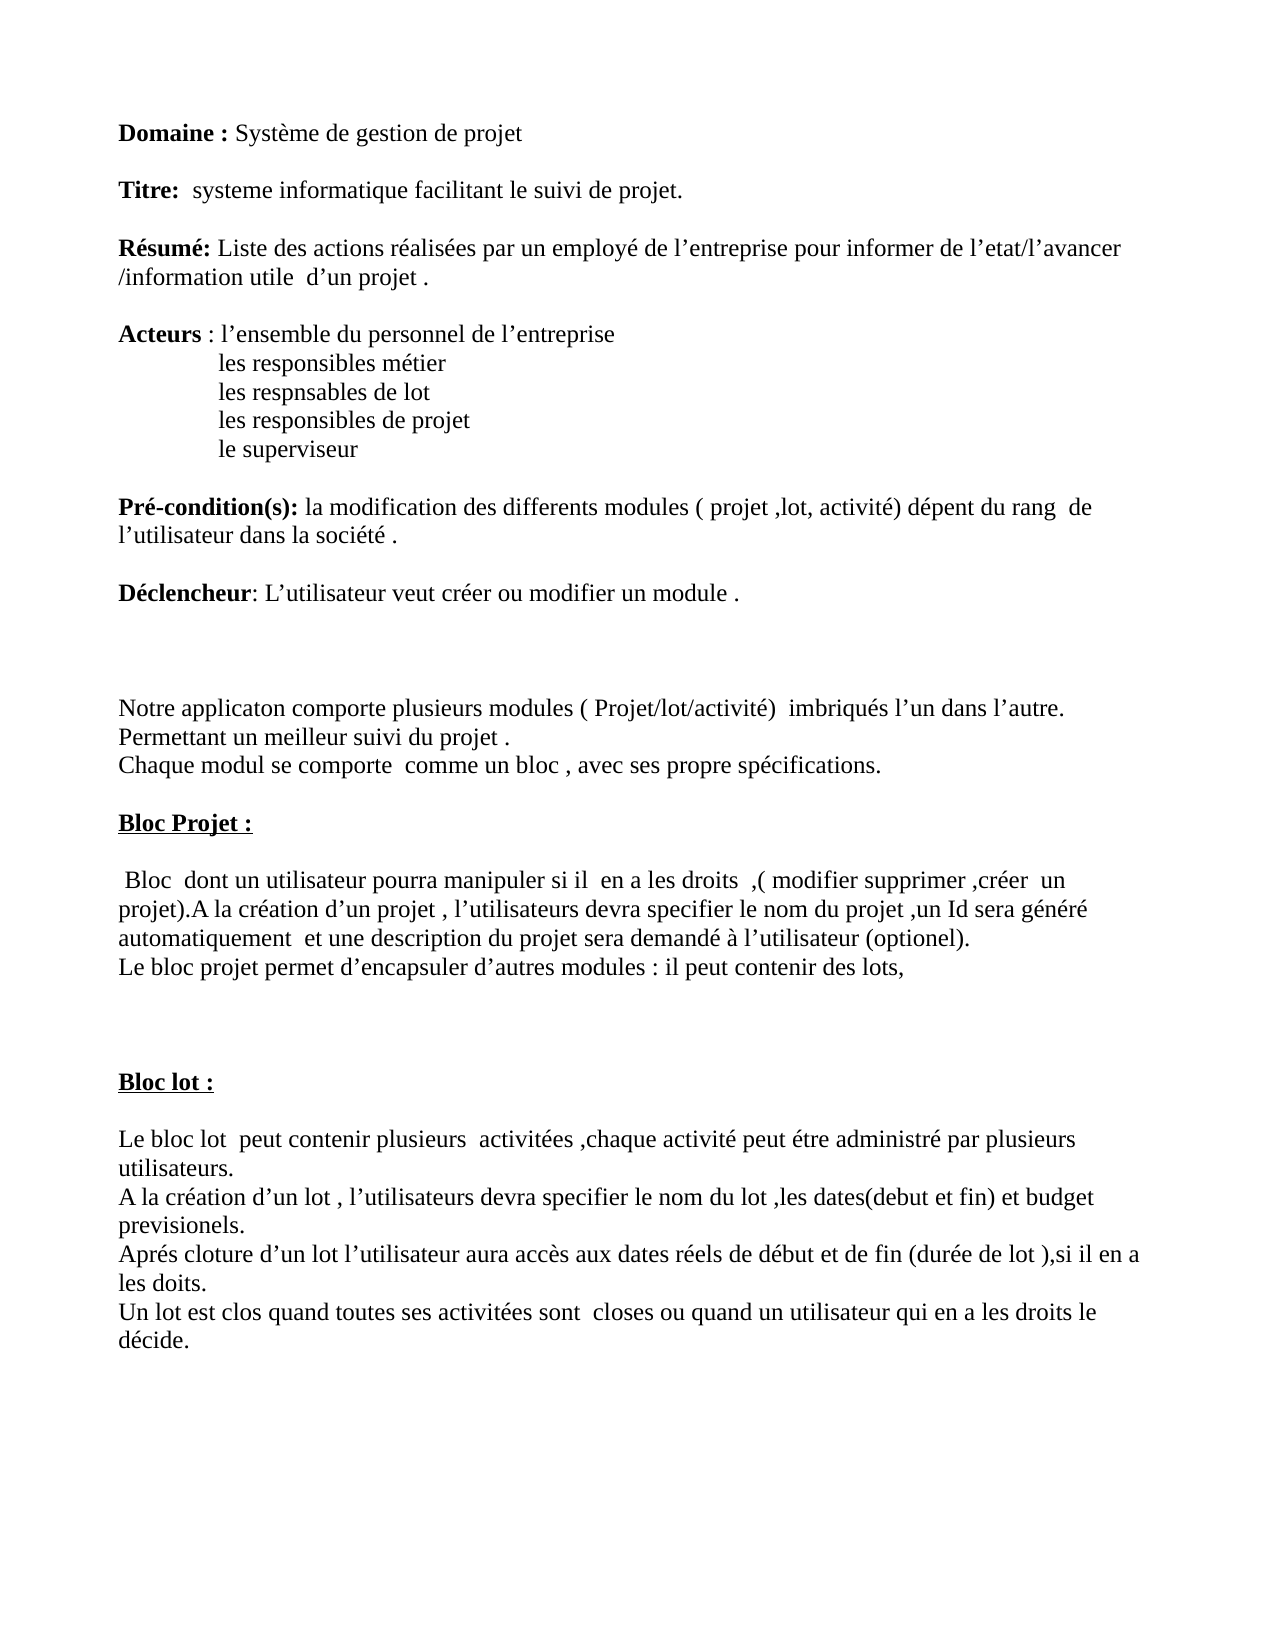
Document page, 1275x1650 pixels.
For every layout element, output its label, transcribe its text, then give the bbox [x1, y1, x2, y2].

text Bloc lot : [118, 1067, 1157, 1096]
text le superviseur [118, 434, 1157, 463]
text Pré-condition(s): la modification des differents modules ( projet ,lot, activité) dépent du rang de l’utilisateur dans la société . [118, 492, 1157, 549]
text Le bloc projet permet d’encapsuler d’autres modules : il peut contenir des lots, [118, 952, 1157, 981]
text les respnsables de lot [118, 377, 1157, 406]
text Notre applicaton comporte plusieurs modules ( Projet/lot/activité) imbriqués l’un dans l’autre. [118, 693, 1157, 722]
text A la création d’un lot , l’utilisateurs devra specifier le nom du lot ,les dates(debut et fin) et budget previsionels. [118, 1182, 1157, 1239]
text Résumé: Liste des actions réalisées par un employé de l’entreprise pour informer de l’etat/l’avancer /information utile d’un projet . [118, 233, 1157, 291]
text Bloc dont un utilisateur pourra manipuler si il en a les droits ,( modifier supprimer ,créer un projet).A la création d’un projet , l’utilisateurs devra specifier le nom du projet ,un Id sera généré automatiquement et une description du projet sera demandé à l’utilisateur (optionel). [118, 866, 1157, 952]
text Le bloc lot peut contenir plusieurs activitées ,chaque activité peut étre administré par plusieurs utilisateurs. [118, 1124, 1157, 1182]
text les responsibles métier [118, 348, 1157, 377]
text Aprés cloture d’un lot l’utilisateur aura accès aux dates réels de début et de fin (durée de lot ),si il en a les doits. [118, 1239, 1157, 1297]
text les responsibles de projet [118, 406, 1157, 434]
text Permettant un meilleur suivi du projet . [118, 722, 1157, 751]
text Déclencheur: L’utilisateur veut créer ou modifier un module . [118, 578, 1157, 607]
text Domaine : Système de gestion de projet [118, 118, 1157, 147]
text Bloc Projet : [118, 808, 1157, 837]
text Titre: systeme informatique facilitant le suivi de projet. [118, 176, 1157, 204]
text Acteurs : l’ensemble du personnel de l’entreprise [118, 319, 1157, 348]
text Un lot est clos quand toutes ses activitées sont closes ou quand un utilisateur qui en a les droits le décide. [118, 1297, 1157, 1354]
text Chaque modul se comporte comme un bloc , avec ses propre spécifications. [118, 751, 1157, 779]
